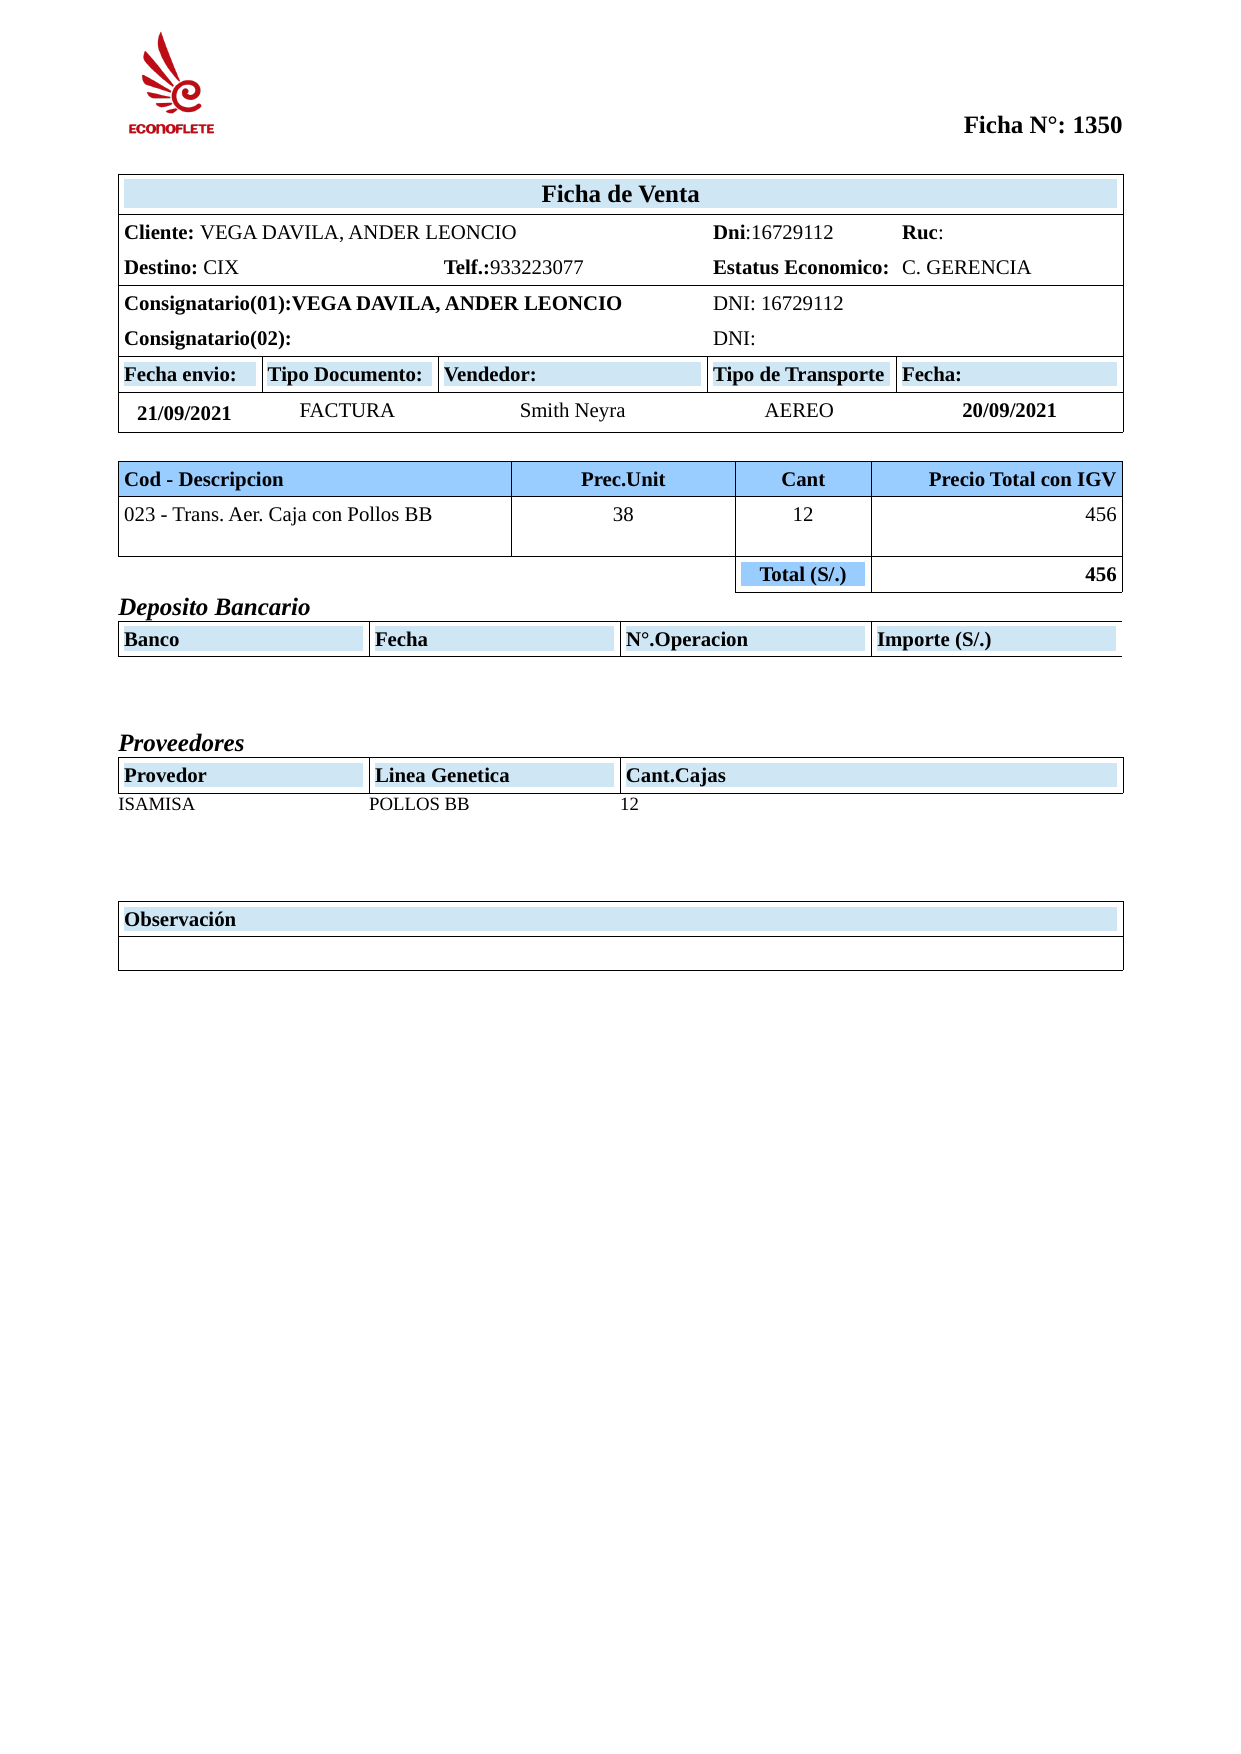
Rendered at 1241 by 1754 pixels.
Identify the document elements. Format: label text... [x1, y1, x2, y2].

table_cell Tipo de Transporte [708, 357, 896, 392]
table_header Cant [736, 462, 871, 496]
table_cell AEREO [707, 393, 896, 432]
table_cell POLLOS BB [369, 794, 620, 814]
table_cell [620, 836, 1123, 858]
table_cell [118, 815, 369, 836]
table_cell Total (S/.) [736, 557, 871, 592]
table_cell [620, 657, 871, 680]
table_cell ISAMISA [118, 794, 369, 814]
table_cell Consignatario(01):VEGA DAVILA, ANDER LEONCIO [119, 286, 707, 321]
table_cell [118, 858, 369, 879]
table_cell 456 [872, 497, 1122, 556]
table_cell [620, 858, 1123, 879]
table_header Fecha [370, 622, 620, 656]
table_cell [620, 879, 1123, 901]
table_cell Tipo Documento: [263, 357, 438, 392]
picture [118, 31, 225, 134]
table_cell C. GERENCIA [896, 249, 1123, 285]
table_cell Dni:16729112 [707, 215, 896, 249]
table_cell Estatus Economico: [707, 249, 896, 285]
table_cell Destino: CIX [119, 249, 438, 285]
table_cell [369, 815, 620, 836]
table_cell [118, 879, 369, 901]
table_header Observación [119, 902, 1123, 936]
table_cell [369, 879, 620, 901]
table_header Precio Total con IGV [872, 462, 1122, 496]
table_cell [369, 705, 620, 728]
table_cell Ruc: [896, 215, 1123, 249]
table_cell DNI: [707, 321, 1123, 356]
text Proveedores [118, 728, 1122, 757]
table_cell Cliente: VEGA DAVILA, ANDER LEONCIO [119, 215, 707, 249]
table_cell [369, 836, 620, 858]
table_cell [871, 680, 1122, 704]
table_cell [511, 557, 735, 592]
table_cell [620, 815, 1123, 836]
table_cell [369, 657, 620, 680]
table_cell Consignatario(02): [119, 321, 707, 356]
table_header Cant.Cajas [621, 758, 1123, 793]
table_cell [118, 705, 369, 728]
table_cell Fecha envio: [119, 357, 262, 392]
table_cell [620, 680, 871, 704]
table_cell Smith Neyra [438, 393, 707, 432]
text Deposito Bancario [118, 592, 1122, 621]
table_cell [118, 657, 369, 680]
table_cell [118, 836, 369, 858]
table_cell [871, 657, 1122, 680]
table_cell FACTURA [262, 393, 438, 432]
table_cell [369, 858, 620, 879]
table_cell 456 [872, 557, 1122, 592]
table_header Prec.Unit [512, 462, 735, 496]
table_header Importe (S/.) [872, 622, 1122, 656]
table_cell Fecha: [897, 357, 1123, 392]
table_header N°.Operacion [621, 622, 871, 656]
table_cell 21/09/2021 [119, 393, 262, 432]
table_cell 12 [620, 794, 1123, 814]
table_cell 023 - Trans. Aer. Caja con Pollos BB [119, 497, 511, 556]
table_cell 20/09/2021 [896, 393, 1123, 432]
table_cell 12 [736, 497, 871, 556]
table_header Banco [119, 622, 369, 656]
table_header Cod - Descripcion [119, 462, 511, 496]
table_header Ficha de Venta [119, 175, 1123, 214]
table_cell [119, 937, 1123, 969]
table_cell 38 [512, 497, 735, 556]
table_header Linea Genetica [370, 758, 620, 793]
table_cell [871, 705, 1122, 728]
table_cell [369, 680, 620, 704]
table_header Provedor [119, 758, 369, 793]
table_cell DNI: 16729112 [707, 286, 1123, 321]
table_cell [118, 680, 369, 704]
table_cell [118, 557, 511, 592]
table_cell Vendedor: [439, 357, 707, 392]
table_cell Telf.:933223077 [438, 249, 707, 285]
table_cell [620, 705, 871, 728]
